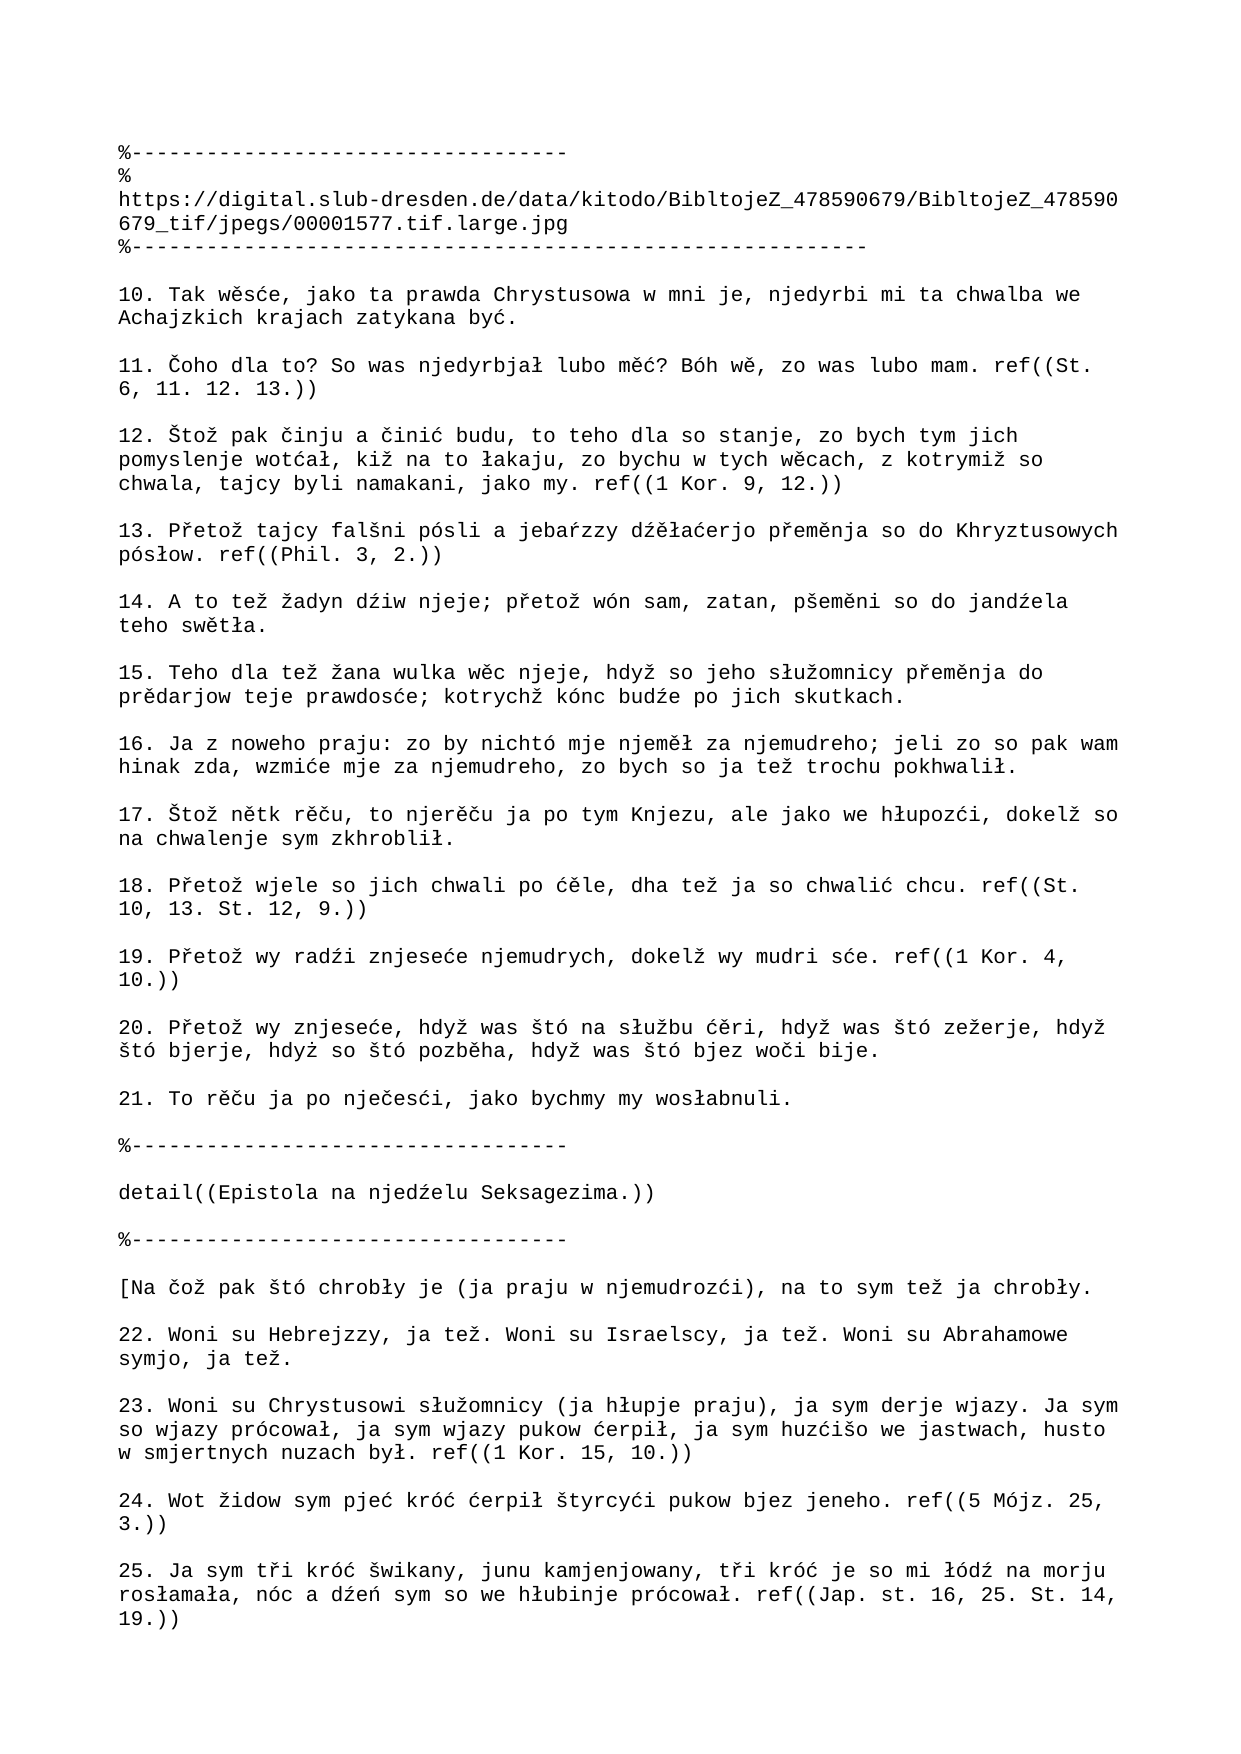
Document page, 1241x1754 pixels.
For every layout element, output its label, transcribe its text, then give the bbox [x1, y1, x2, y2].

text %----------------------------------- [118, 1229, 1122, 1253]
text %----------------------------------- [118, 142, 1122, 165]
text 10. Tak wěsće, jako ta prawda Chrystusowa w mni je, njedyrbi mi ta chwalba we Achajzkich krajach zatykana być. [118, 284, 1122, 331]
text 11. Čoho dla to? So was njedyrbjał lubo měć? Bóh wě, zo was lubo mam. ref((St. 6, 11. 12. 13.)) [118, 354, 1122, 402]
text 25. Ja sym tři króć šwikany, junu kamjenjowany, tři króć je so mi łódź na morju rosłamała, nóc a dźeń sym so we hłubinje prócował. ref((Jap. st. 16, 25. St. 14, 19.)) [118, 1561, 1122, 1631]
text 18. Přetož wjele so jich chwali po ćěle, dha tež ja so chwalić chcu. ref((St. 10, 13. St. 12, 9.)) [118, 875, 1122, 922]
text 17. Štož nětk rěču, to njerěču ja po tym Knjezu, ale jako we hłupozći, dokelž so na chwalenje sym zkhroblił. [118, 804, 1122, 851]
text 12. Štož pak činju a činić budu, to teho dla so stanje, zo bych tym jich pomyslenje wotćał, kiž na to łakaju, zo bychu w tych wěcach, z kotrymiž so chwala, tajcy byli namakani, jako my. ref((1 Kor. 9, 12.)) [118, 426, 1122, 496]
text 24. Wot židow sym pjeć króć ćerpił štyrcyći pukow bjez jeneho. ref((5 Mójz. 25, 3.)) [118, 1489, 1122, 1537]
text % https://digital.slub-dresden.de/data/kitodo/BibltojeZ_478590679/BibltojeZ_478590679_tif/jpegs/00001577.tif.large.jpg [118, 165, 1122, 236]
text 20. Přetož wy znjeseće, hdyž was štó na słužbu ćěri, hdyž was štó zežerje, hdyž štó bjerje, hdyż so štó pozběha, hdyž was štó bjez woči bije. [118, 1017, 1122, 1064]
text 23. Woni su Chrystusowi słužomnicy (ja hłupje praju), ja sym derje wjazy. Ja sym so wjazy prócował, ja sym wjazy pukow ćerpił, ja sym huzćišo we jastwach, husto w smjertnych nuzach był. ref((1 Kor. 15, 10.)) [118, 1395, 1122, 1466]
text 22. Woni su Hebrejzzy, ja tež. Woni su Israelscy, ja tež. Woni su Abrahamowe symjo, ja tež. [118, 1324, 1122, 1371]
text %----------------------------------------------------------- [118, 236, 1122, 260]
text %----------------------------------- [118, 1135, 1122, 1158]
text 15. Teho dla tež žana wulka wěc njeje, hdyž so jeho słužomnicy přeměnja do prědarjow teje prawdosće; kotrychž kónc budźe po jich skutkach. [118, 662, 1122, 709]
text 14. A to tež žadyn dźiw njeje; přetož wón sam, zatan, pšeměni so do jandźela teho swětła. [118, 591, 1122, 638]
text 13. Přetož tajcy falšni pósli a jebaŕzzy dźěłaćerjo přeměnja so do Khryztusowych pósłow. ref((Phil. 3, 2.)) [118, 520, 1122, 567]
text 19. Přetož wy radźi znjeseće njemudrych, dokelž wy mudri sće. ref((1 Kor. 4, 10.)) [118, 946, 1122, 993]
text 16. Ja z noweho praju: zo by nichtó mje njeměł za njemudreho; jeli zo so pak wam hinak zda, wzmiće mje za njemudreho, zo bych so ja tež trochu pokhwalił. [118, 733, 1122, 780]
text detail((Epistola na njedźelu Seksagezima.)) [118, 1182, 1122, 1206]
text [Na čož pak štó chrobły je (ja praju w njemudrozći), na to sym tež ja chrobły. [118, 1277, 1122, 1300]
text 21. To rěču ja po nječesći, jako bychmy my wosłabnuli. [118, 1088, 1122, 1111]
